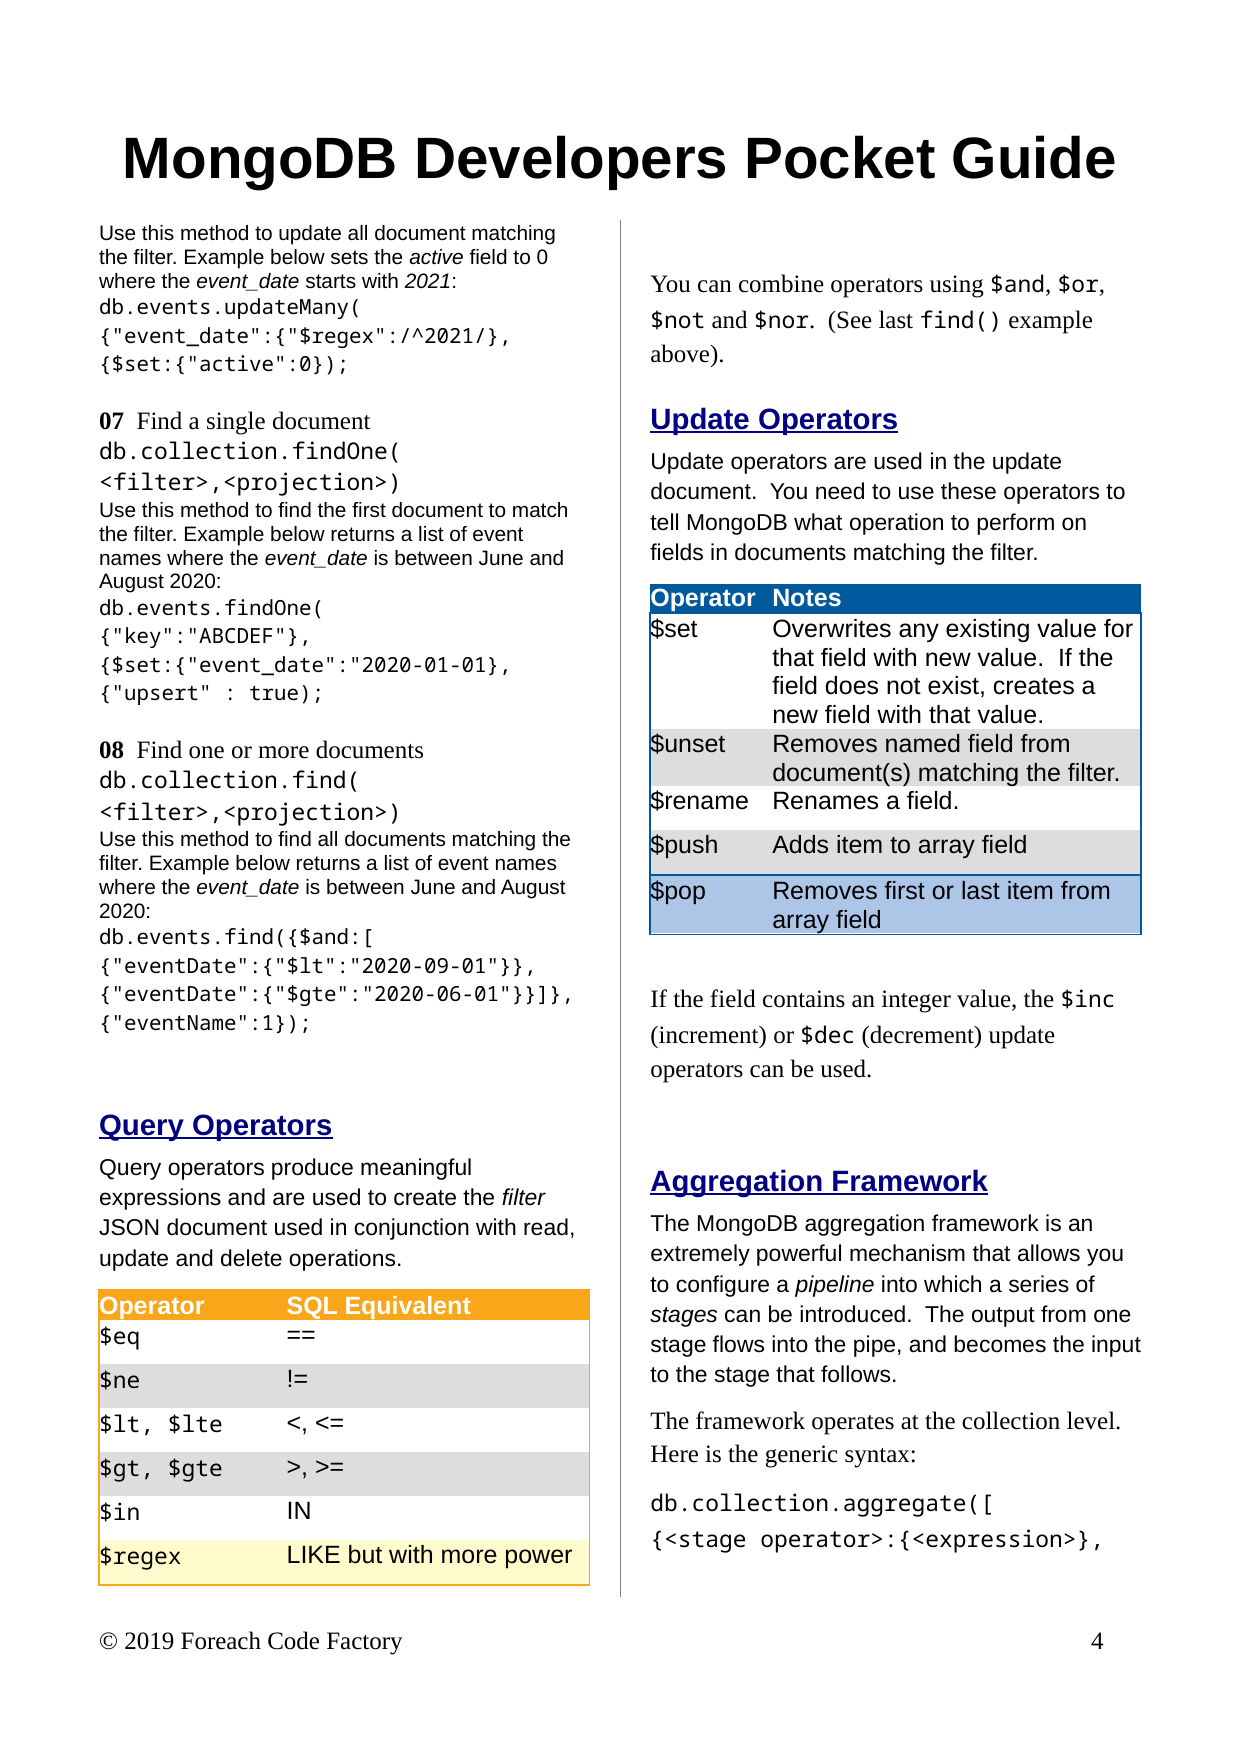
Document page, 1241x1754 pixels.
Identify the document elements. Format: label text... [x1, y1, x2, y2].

text db.events.updateMany( {"event_date":{"$regex":/^2021/}, {$set:{"active":0}); [99, 292, 590, 378]
table_cell $ne [100, 1364, 286, 1408]
text db.collection.aggregate([ {<stage operator>:{<expression>}, [650, 1487, 1142, 1554]
subtitle Aggregation Framework [650, 1164, 1142, 1198]
table_cell == [286, 1320, 589, 1364]
table_cell $unset [651, 729, 772, 786]
text Use this method to find all documents matching the filter. Example below returns a list of event names where the event_date is between June and August 2020: [99, 827, 590, 922]
text db.events.find({$and:[ {"eventDate":{"$lt":"2020-09-01"}},{"eventDate":{"$gte":"2020-06-01"}}]},{"eventName":1}); [99, 922, 590, 1036]
table_cell LIKE but with more power [286, 1540, 589, 1584]
table_cell >, >= [286, 1452, 589, 1496]
text If the field contains an integer value, the $inc (increment) or $dec (decrement) update operators can be used. [650, 983, 1142, 1083]
table_cell <, <= [286, 1408, 589, 1452]
text Update operators are used in the update document. You need to use these operators to tell MongoDB what operation to perform on fields in documents matching the filter. [650, 448, 1142, 565]
text The MongoDB aggregation framework is an extremely powerful mechanism that allows you to configure a pipeline into which a series of stages can be introduced. The output from one stage flows into the pipe, and becomes the input to the stage that follows. [650, 1210, 1142, 1387]
subtitle Update Operators [650, 402, 1142, 436]
text The framework operates at the collection level. Here is the generic syntax: [650, 1406, 1142, 1468]
table_cell Renames a field. [772, 786, 1140, 830]
text Use this method to find the first document to match the filter. Example below returns a list of event names where the event_date is between June and August 2020: [99, 497, 590, 593]
subtitle Query Operators [99, 1108, 590, 1141]
table_cell $rename [651, 786, 772, 830]
text {"upsert" : true); [99, 678, 590, 707]
table_cell $eq [100, 1320, 286, 1364]
table_cell $gt, $gte [100, 1452, 286, 1496]
table_cell $pop [651, 876, 772, 933]
table_cell $set [651, 614, 772, 729]
table_cell Overwrites any existing value for that field with new value. If the field does not exist, creates a new field with that value. [772, 614, 1140, 729]
table_cell $lt, $lte [100, 1408, 286, 1452]
table_cell != [286, 1364, 589, 1408]
table_cell Removes first or last item from array field [772, 876, 1140, 933]
table_header Operator [100, 1291, 286, 1320]
table_cell $regex [100, 1540, 286, 1584]
table_cell Adds item to array field [772, 830, 1140, 874]
text Use this method to update all document matching the filter. Example below sets the active field to 0 where the event_date starts with 2021: [99, 221, 590, 292]
table_header Notes [772, 584, 1141, 612]
text 07 Find a single document [99, 406, 590, 435]
text db.events.findOne( {"key":"ABCDEF"}, {$set:{"event_date":"2020-01-01}, [99, 593, 590, 678]
table_cell IN [286, 1496, 589, 1540]
table_cell Removes named field from document(s) matching the filter. [772, 729, 1140, 786]
text 08 Find one or more documents [99, 735, 590, 764]
table_cell $push [651, 830, 772, 874]
text db.collection.find( <filter>,<projection>) [99, 764, 590, 827]
text db.collection.findOne( <filter>,<projection>) [99, 435, 590, 497]
text Query operators produce meaningful expressions and are used to create the filter JSON document used in conjunction with read, update and delete operations. [99, 1154, 590, 1271]
text You can combine operators using $and, $or, $not and $nor. (See last find() example above). [650, 268, 1142, 368]
table_header Operator [650, 584, 772, 612]
table_cell $in [100, 1496, 286, 1540]
table_header SQL Equivalent [286, 1291, 589, 1320]
